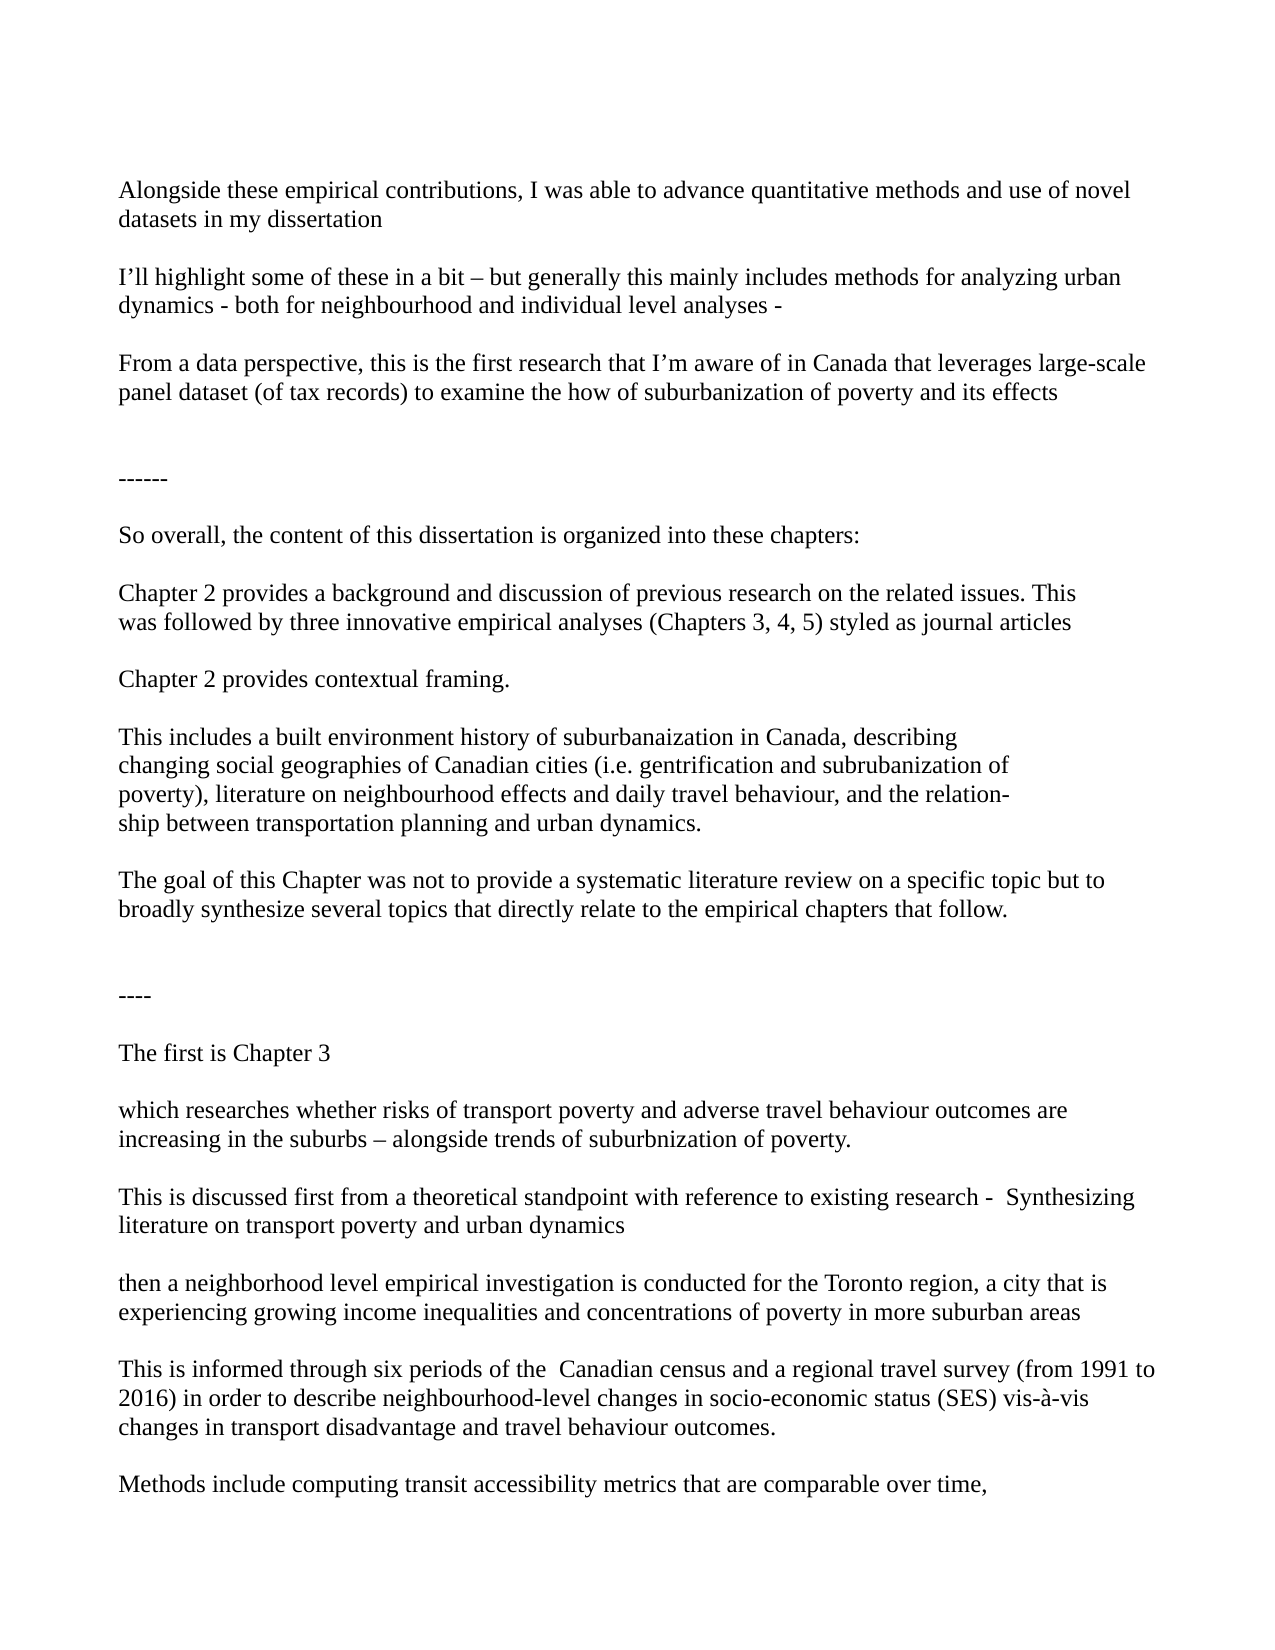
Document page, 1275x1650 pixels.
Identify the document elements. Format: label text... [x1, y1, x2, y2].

text ------ [118, 463, 1157, 492]
text This is discussed first from a theoretical standpoint with reference to existing research - Synthesizing literature on transport poverty and urban dynamics [118, 1182, 1157, 1239]
text From a data perspective, this is the first research that I’m aware of in Canada that leverages large-scale panel dataset (of tax records) to examine the how of suburbanization of poverty and its effects [118, 348, 1157, 406]
text Chapter 2 provides contextual framing. [118, 664, 1157, 693]
text poverty), literature on neighbourhood effects and daily travel behaviour, and the relation- [118, 779, 1157, 808]
text ship between transportation planning and urban dynamics. [118, 808, 1157, 837]
text The first is Chapter 3 [118, 1038, 1157, 1067]
text was followed by three innovative empirical analyses (Chapters 3, 4, 5) styled as journal articles [118, 607, 1157, 636]
text then a neighborhood level empirical investigation is conducted for the Toronto region, a city that is experiencing growing income inequalities and concentrations of poverty in more suburban areas [118, 1268, 1157, 1326]
text Methods include computing transit accessibility metrics that are comparable over time, [118, 1469, 1157, 1498]
text which researches whether risks of transport poverty and adverse travel behaviour outcomes are increasing in the suburbs – alongside trends of suburbnization of poverty. [118, 1096, 1157, 1153]
text This is informed through six periods of the Canadian census and a regional travel survey (from 1991 to 2016) in order to describe neighbourhood-level changes in socio-economic status (SES) vis-à-vis changes in transport disadvantage and travel behaviour outcomes. [118, 1354, 1157, 1441]
text The goal of this Chapter was not to provide a systematic literature review on a specific topic but to broadly synthesize several topics that directly relate to the empirical chapters that follow. [118, 866, 1157, 923]
text Alongside these empirical contributions, I was able to advance quantitative methods and use of novel datasets in my dissertation [118, 176, 1157, 233]
text This includes a built environment history of suburbanaization in Canada, describing [118, 722, 1157, 751]
text changing social geographies of Canadian cities (i.e. gentrification and subrubanization of [118, 751, 1157, 779]
text ---- [118, 981, 1157, 1009]
text I’ll highlight some of these in a bit – but generally this mainly includes methods for analyzing urban dynamics - both for neighbourhood and individual level analyses - [118, 262, 1157, 319]
text So overall, the content of this dissertation is organized into these chapters: [118, 521, 1157, 549]
text Chapter 2 provides a background and discussion of previous research on the related issues. This [118, 578, 1157, 607]
